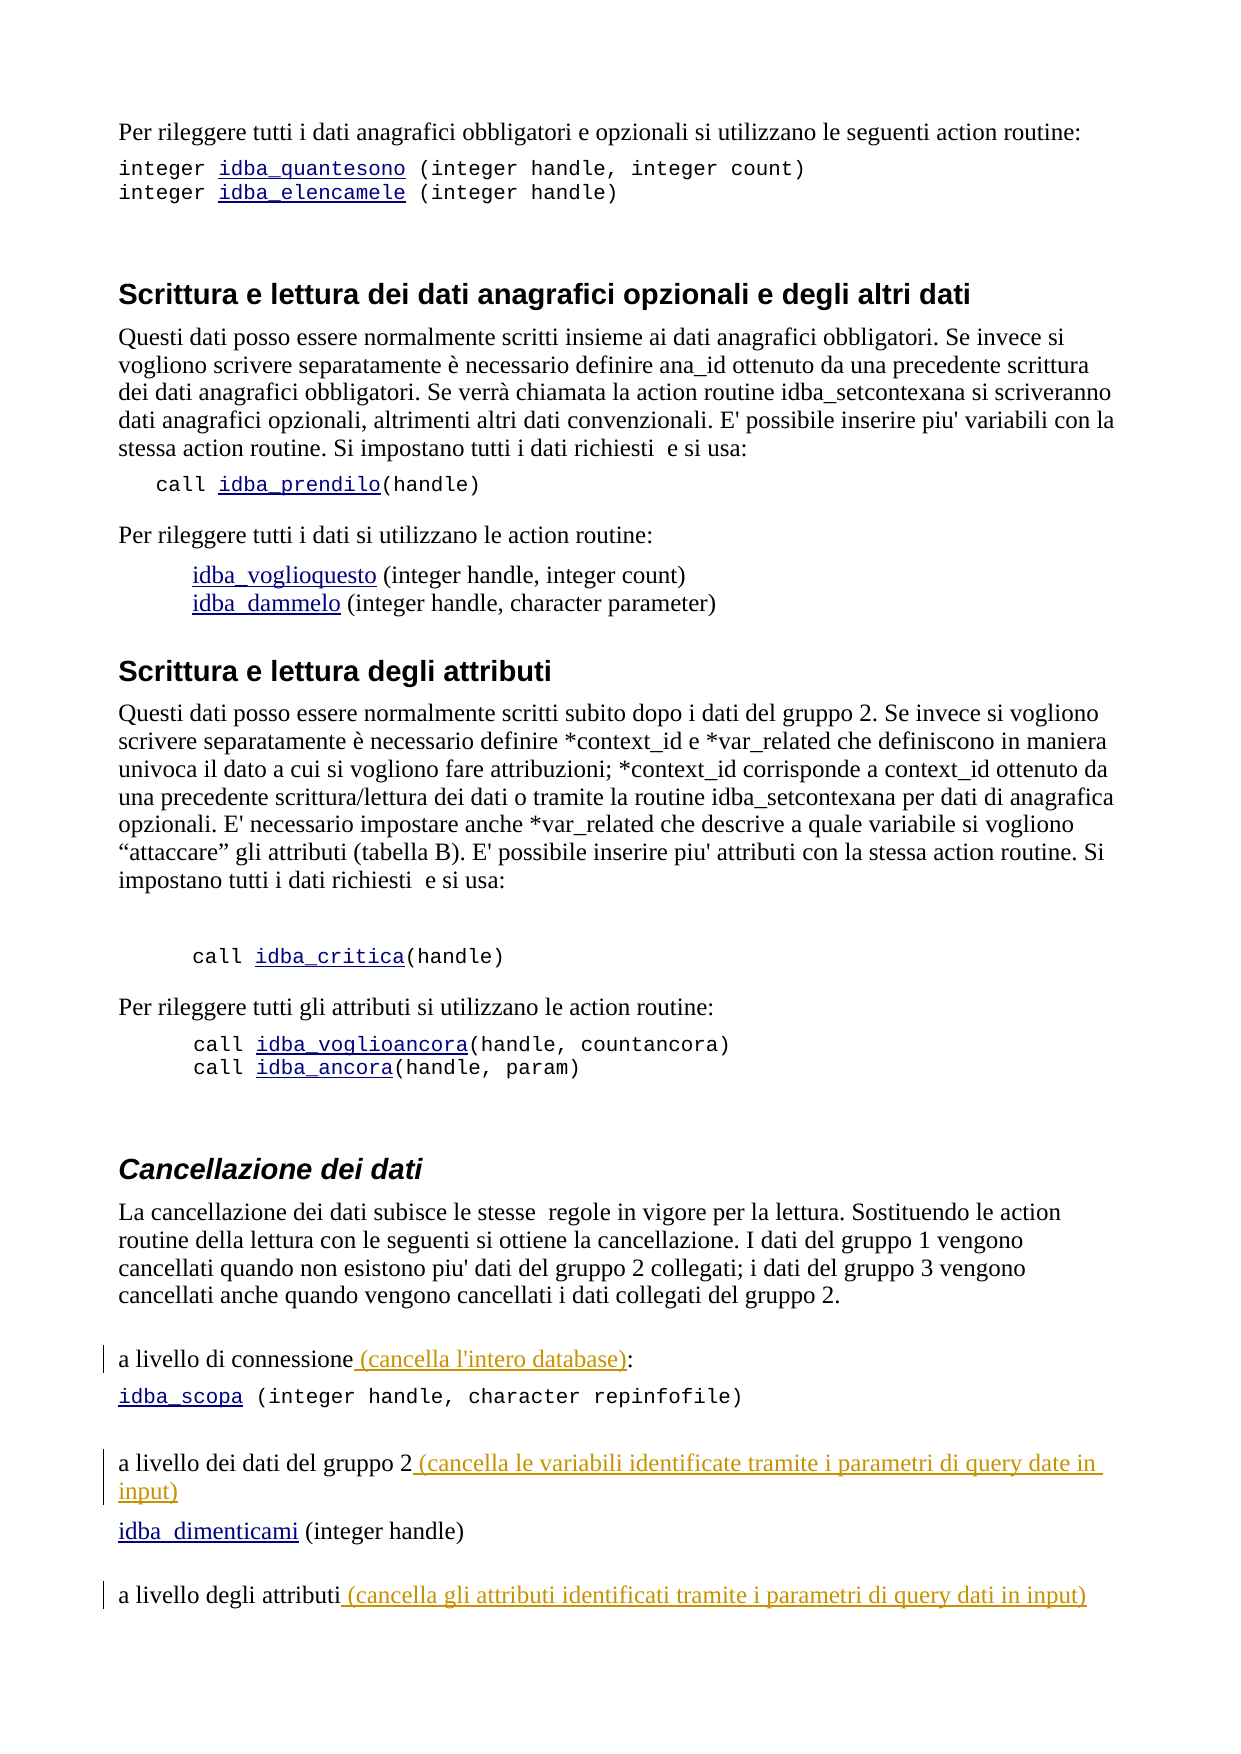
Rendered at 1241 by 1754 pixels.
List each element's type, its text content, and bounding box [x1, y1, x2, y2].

text call idba_voglioancora(handle, countancora) [118, 1034, 1122, 1057]
text call idba_prendilo(handle) [118, 474, 1122, 498]
text call idba_critica(handle) [118, 946, 1122, 970]
text call idba_ancora(handle, param) [118, 1057, 1122, 1081]
text a livello di connessione (cancella l'intero database): [118, 1345, 1122, 1373]
text a livello dei dati del gruppo 2 (cancella le variabili identificate tramite i parametri di query date in input) [118, 1449, 1122, 1505]
text idba_scopa (integer handle, character repinfofile) [118, 1386, 1122, 1409]
subtitle Scrittura e lettura degli attributi [118, 654, 1122, 687]
subtitle Cancellazione dei dati [118, 1153, 1122, 1186]
subtitle Scrittura e lettura dei dati anagrafici opzionali e degli altri dati [118, 278, 1122, 311]
text integer idba_quantesono (integer handle, integer count) [118, 158, 1122, 182]
text idba_voglioquesto (integer handle, integer count) idba_dammelo (integer handle, character parameter) [192, 562, 1122, 617]
text La cancellazione dei dati subisce le stesse regole in vigore per la lettura. Sostituendo le action routine della lettura con le seguenti si ottiene la cancellazione. I dati del gruppo 1 vengono cancellati quando non esistono piu' dati del gruppo 2 collegati; i dati del gruppo 3 vengono cancellati anche quando vengono cancellati i dati collegati del gruppo 2. [118, 1198, 1122, 1309]
text Questi dati posso essere normalmente scritti subito dopo i dati del gruppo 2. Se invece si vogliono scrivere separatamente è necessario definire *context_id e *var_related che definiscono in maniera univoca il dato a cui si vogliono fare attribuzioni; *context_id corrisponde a context_id ottenuto da una precedente scrittura/lettura dei dati o tramite la routine idba_setcontexana per dati di anagrafica opzionali. E' necessario impostare anche *var_related che descrive a quale variabile si vogliono “attaccare” gli attributi (tabella B). E' possibile inserire piu' attributi con la stessa action routine. Si impostano tutti i dati richiesti e si usa: [118, 699, 1122, 893]
text Questi dati posso essere normalmente scritti insieme ai dati anagrafici obbligatori. Se invece si vogliono scrivere separatamente è necessario definire ana_id ottenuto da una precedente scrittura dei dati anagrafici obbligatori. Se verrà chiamata la action routine idba_setcontexana si scriveranno dati anagrafici opzionali, altrimenti altri dati convenzionali. E' possibile inserire piu' variabili con la stessa action routine. Si impostano tutti i dati richiesti e si usa: [118, 323, 1122, 462]
text Per rileggere tutti gli attributi si utilizzano le action routine: [118, 993, 1122, 1021]
text a livello degli attributi (cancella gli attributi identificati tramite i parametri di query dati in input) [118, 1581, 1122, 1609]
text Per rileggere tutti i dati anagrafici obbligatori e opzionali si utilizzano le seguenti action routine: [118, 118, 1122, 146]
text idba_dimenticami (integer handle) [118, 1517, 1122, 1545]
text integer idba_elencamele (integer handle) [118, 182, 1122, 206]
text Per rileggere tutti i dati si utilizzano le action routine: [118, 521, 1122, 549]
